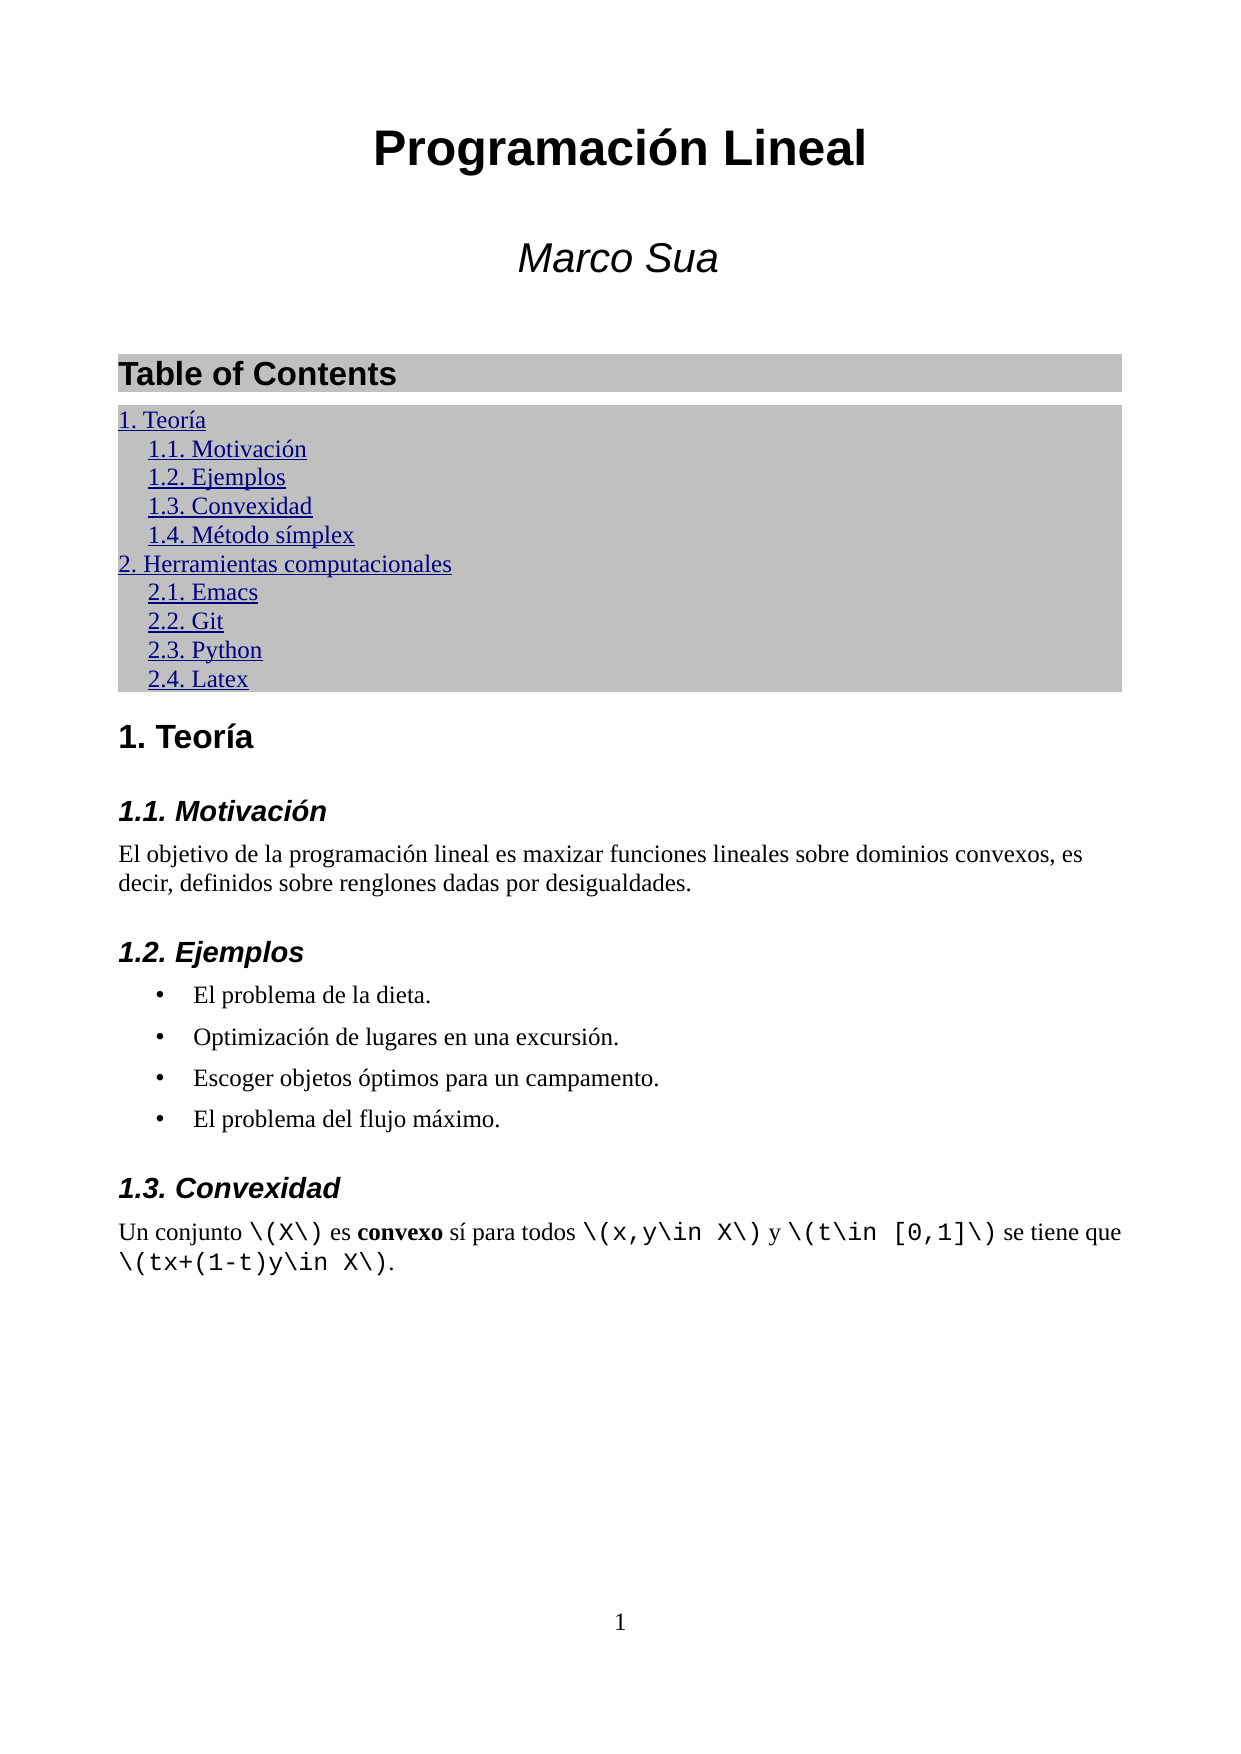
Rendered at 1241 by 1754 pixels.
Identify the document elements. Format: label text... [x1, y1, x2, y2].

text 1.2. Ejemplos [148, 462, 1122, 491]
text 2.2. Git [148, 606, 1122, 635]
text 1.1. Motivación [148, 434, 1122, 462]
list Escoger objetos óptimos para un campamento. [156, 1063, 1122, 1092]
subtitle Ejemplos [118, 934, 1122, 968]
list El problema de la dieta. [156, 981, 1122, 1009]
subtitle Marco Sua [118, 233, 1122, 281]
subtitle Table of Contents [118, 354, 1122, 392]
subtitle Motivación [118, 793, 1122, 827]
text 2.1. Emacs [148, 577, 1122, 606]
subtitle Teoría [118, 717, 1122, 756]
text 2.4. Latex [148, 664, 1122, 692]
text 2. Herramientas computacionales [118, 549, 1122, 577]
text 1.4. Método símplex [148, 520, 1122, 549]
text El objetivo de la programación lineal es maxizar funciones lineales sobre dominios convexos, es decir, definidos sobre renglones dadas por desigualdades. [118, 839, 1122, 897]
list El problema del flujo máximo. [156, 1104, 1122, 1133]
text 1.3. Convexidad [148, 491, 1122, 520]
list Optimización de lugares en una excursión. [156, 1022, 1122, 1051]
subtitle Convexidad [118, 1171, 1122, 1204]
text 2.3. Python [148, 635, 1122, 664]
title Programación Lineal [118, 118, 1122, 176]
text Un conjunto \(X\) es convexo sí para todos \(x,y\in X\) y \(t\in [0,1]\) se tiene que \(tx+(1-t)y\in X\). [118, 1217, 1122, 1278]
text 1. Teoría [118, 405, 1122, 434]
